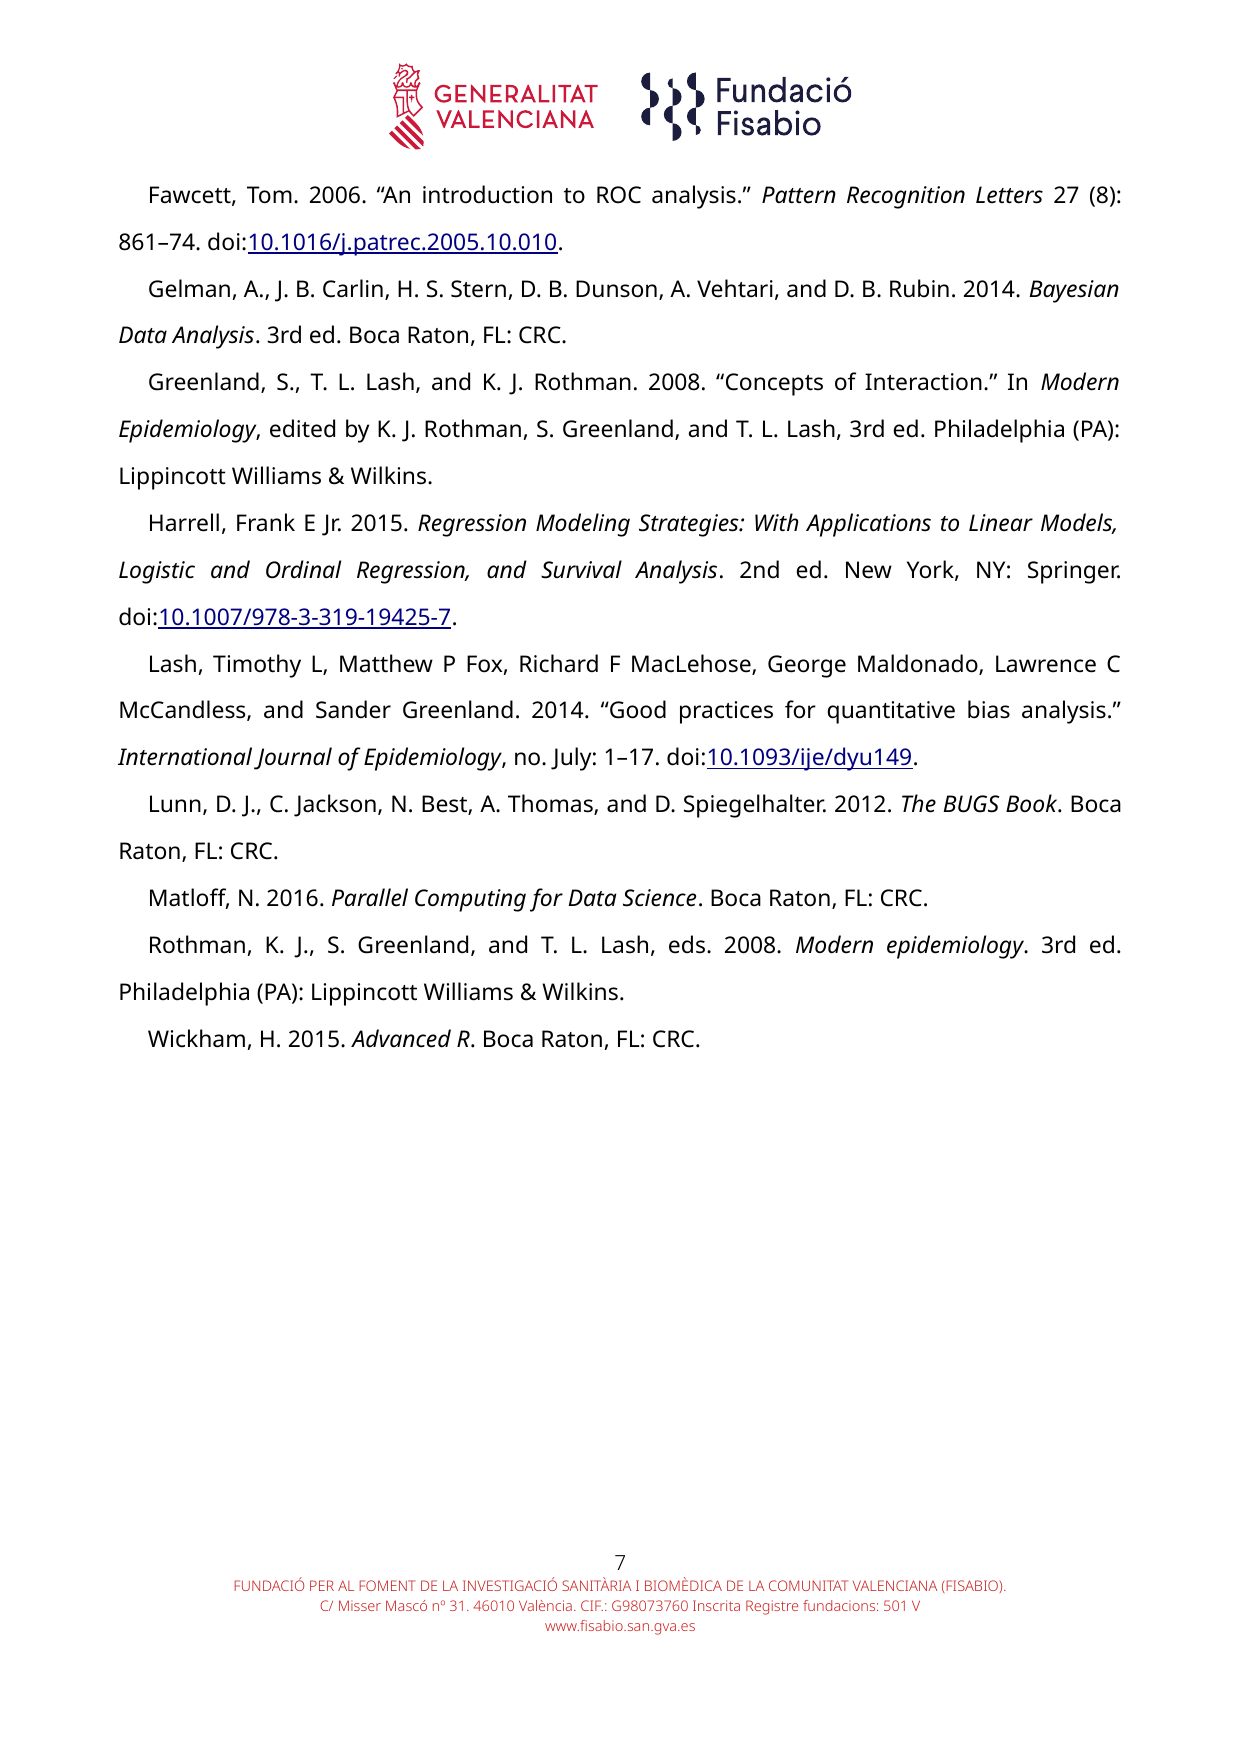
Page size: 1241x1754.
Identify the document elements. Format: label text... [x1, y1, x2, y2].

text Lash, Timothy L, Matthew P Fox, Richard F MacLehose, George Maldonado, Lawrence C McCandless, and Sander Greenland. 2014. “Good practices for quantitative bias analysis.” International Journal of Epidemiology, no. July: 1–17. doi:10.1093/ije/dyu149. [118, 648, 1122, 773]
text Harrell, Frank E Jr. 2015. Regression Modeling Strategies: With Applications to Linear Models, Logistic and Ordinal Regression, and Survival Analysis. 2nd ed. New York, NY: Springer. doi:10.1007/978-3-319-19425-7. [118, 507, 1122, 632]
text Greenland, S., T. L. Lash, and K. J. Rothman. 2008. “Concepts of Interaction.” In Modern Epidemiology, edited by K. J. Rothman, S. Greenland, and T. L. Lash, 3rd ed. Philadelphia (PA): Lippincott Williams & Wilkins. [118, 366, 1122, 491]
text Matloff, N. 2016. Parallel Computing for Data Science. Boca Raton, FL: CRC. [118, 882, 1122, 913]
text Fawcett, Tom. 2006. “An introduction to ROC analysis.” Pattern Recognition Letters 27 (8): 861–74. doi:10.1016/j.patrec.2005.10.010. [118, 179, 1122, 257]
text Wickham, H. 2015. Advanced R. Boca Raton, FL: CRC. [118, 1023, 1122, 1054]
text Gelman, A., J. B. Carlin, H. S. Stern, D. B. Dunson, A. Vehtari, and D. B. Rubin. 2014. Bayesian Data Analysis. 3rd ed. Boca Raton, FL: CRC. [118, 273, 1122, 351]
text Lunn, D. J., C. Jackson, N. Best, A. Thomas, and D. Spiegelhalter. 2012. The BUGS Book. Boca Raton, FL: CRC. [118, 788, 1122, 866]
text Rothman, K. J., S. Greenland, and T. L. Lash, eds. 2008. Modern epidemiology. 3rd ed. Philadelphia (PA): Lippincott Williams & Wilkins. [118, 929, 1122, 1007]
